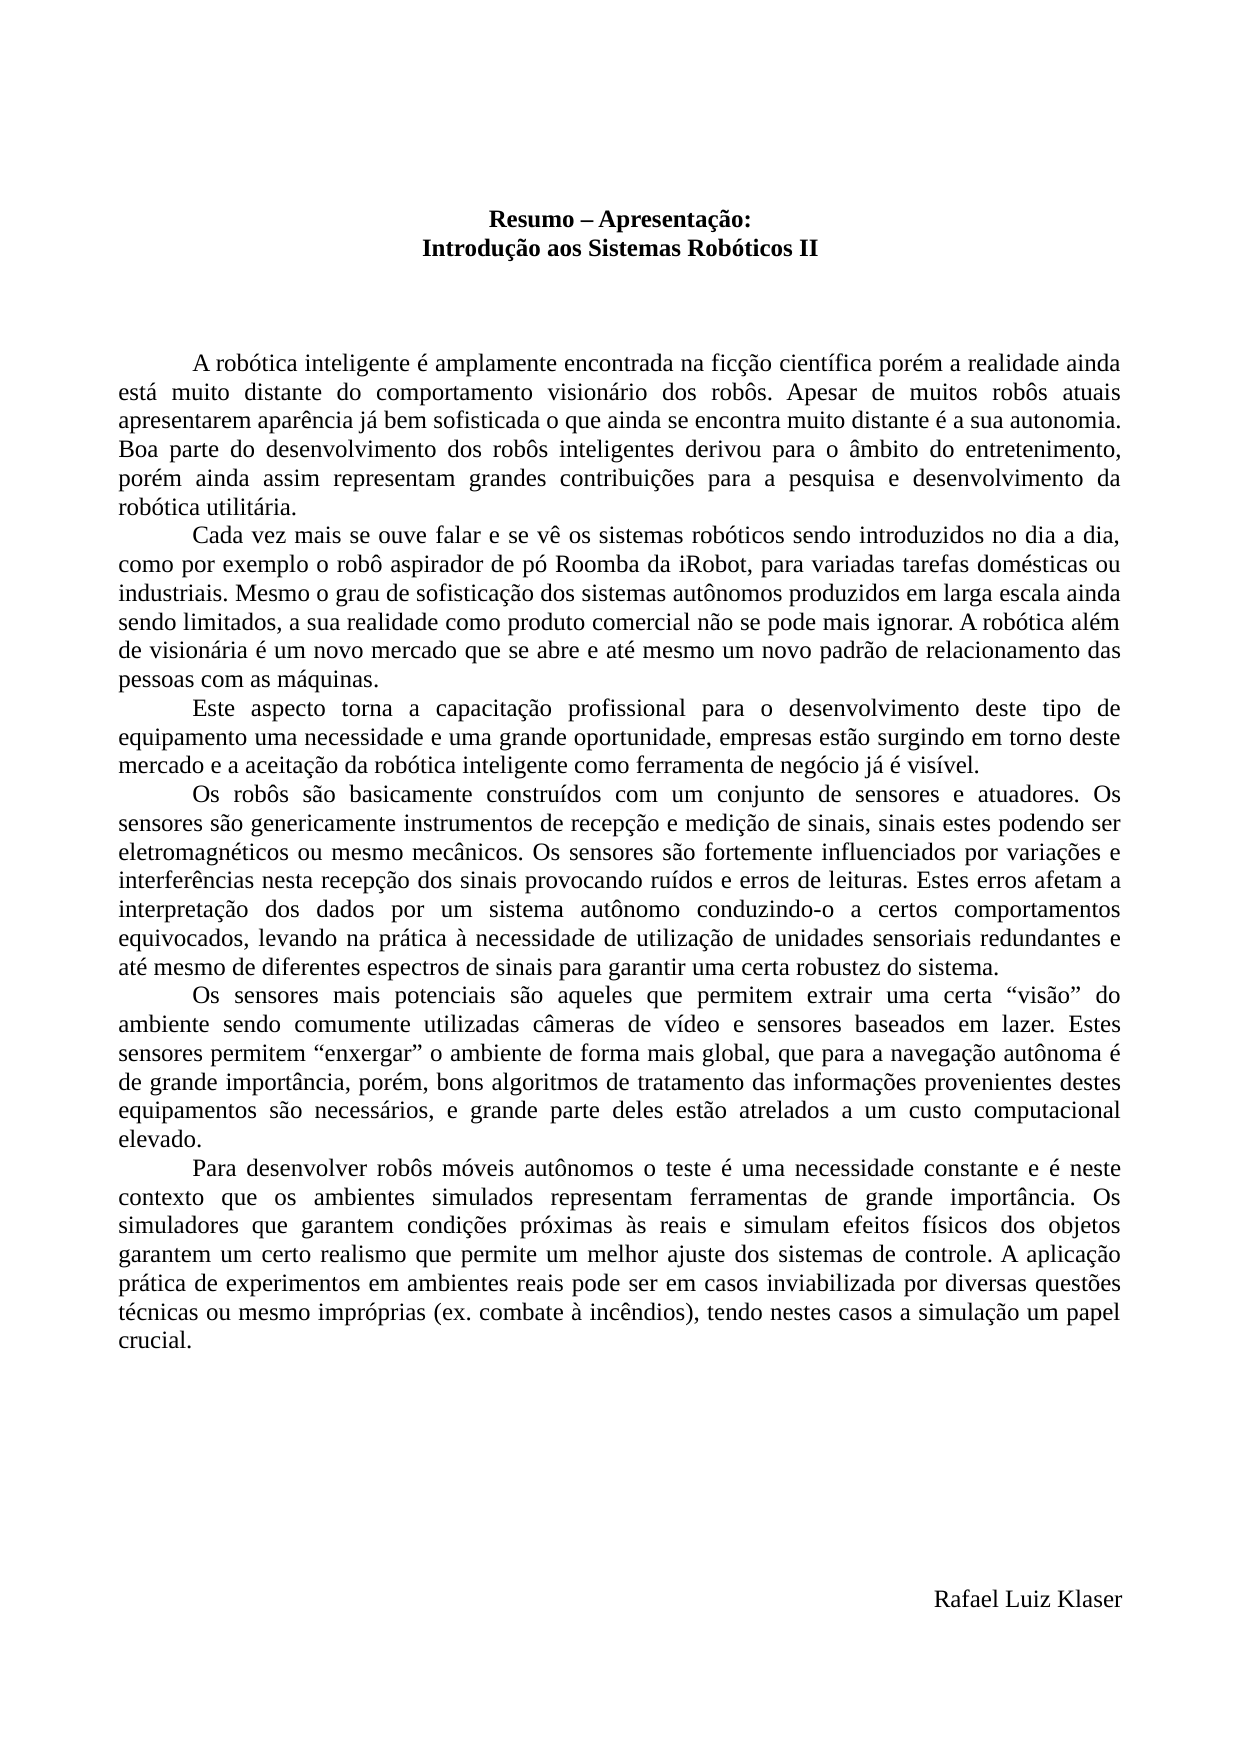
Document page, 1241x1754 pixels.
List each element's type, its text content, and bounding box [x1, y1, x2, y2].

text Boa parte do desenvolvimento dos robôs inteligentes derivou para o âmbito do entretenimento, porém ainda assim representam grandes contribuições para a pesquisa e desenvolvimento da robótica utilitária. [118, 434, 1122, 521]
text Resumo – Apresentação: [118, 204, 1122, 233]
text Cada vez mais se ouve falar e se vê os sistemas robóticos sendo introduzidos no dia a dia, como por exemplo o robô aspirador de pó Roomba da iRobot, para variadas tarefas domésticas ou industriais. Mesmo o grau de sofisticação dos sistemas autônomos produzidos em larga escala ainda sendo limitados, a sua realidade como produto comercial não se pode mais ignorar. A robótica além de visionária é um novo mercado que se abre e até mesmo um novo padrão de relacionamento das pessoas com as máquinas. [118, 521, 1122, 693]
text Introdução aos Sistemas Robóticos II [118, 233, 1122, 262]
text Este aspecto torna a capacitação profissional para o desenvolvimento deste tipo de equipamento uma necessidade e uma grande oportunidade, empresas estão surgindo em torno deste mercado e a aceitação da robótica inteligente como ferramenta de negócio já é visível. [118, 693, 1122, 779]
text Para desenvolver robôs móveis autônomos o teste é uma necessidade constante e é neste contexto que os ambientes simulados representam ferramentas de grande importância. Os simuladores que garantem condições próximas às reais e simulam efeitos físicos dos objetos garantem um certo realismo que permite um melhor ajuste dos sistemas de controle. A aplicação prática de experimentos em ambientes reais pode ser em casos inviabilizada por diversas questões técnicas ou mesmo impróprias (ex. combate à incêndios), tendo nestes casos a simulação um papel crucial. [118, 1153, 1122, 1354]
text Os robôs são basicamente construídos com um conjunto de sensores e atuadores. Os sensores são genericamente instrumentos de recepção e medição de sinais, sinais estes podendo ser eletromagnéticos ou mesmo mecânicos. Os sensores são fortemente influenciados por variações e interferências nesta recepção dos sinais provocando ruídos e erros de leituras. Estes erros afetam a interpretação dos dados por um sistema autônomo conduzindo-o a certos comportamentos equivocados, levando na prática à necessidade de utilização de unidades sensoriais redundantes e até mesmo de diferentes espectros de sinais para garantir uma certa robustez do sistema. [118, 779, 1122, 981]
text Os sensores mais potenciais são aqueles que permitem extrair uma certa “visão” do ambiente sendo comumente utilizadas câmeras de vídeo e sensores baseados em lazer. Estes sensores permitem “enxergar” o ambiente de forma mais global, que para a navegação autônoma é de grande importância, porém, bons algoritmos de tratamento das informações provenientes destes equipamentos são necessários, e grande parte deles estão atrelados a um custo computacional elevado. [118, 981, 1122, 1153]
text A robótica inteligente é amplamente encontrada na ficção científica porém a realidade ainda está muito distante do comportamento visionário dos robôs. Apesar de muitos robôs atuais apresentarem aparência já bem sofisticada o que ainda se encontra muito distante é a sua autonomia. [118, 348, 1122, 434]
text Rafael Luiz Klaser [118, 1584, 1122, 1613]
